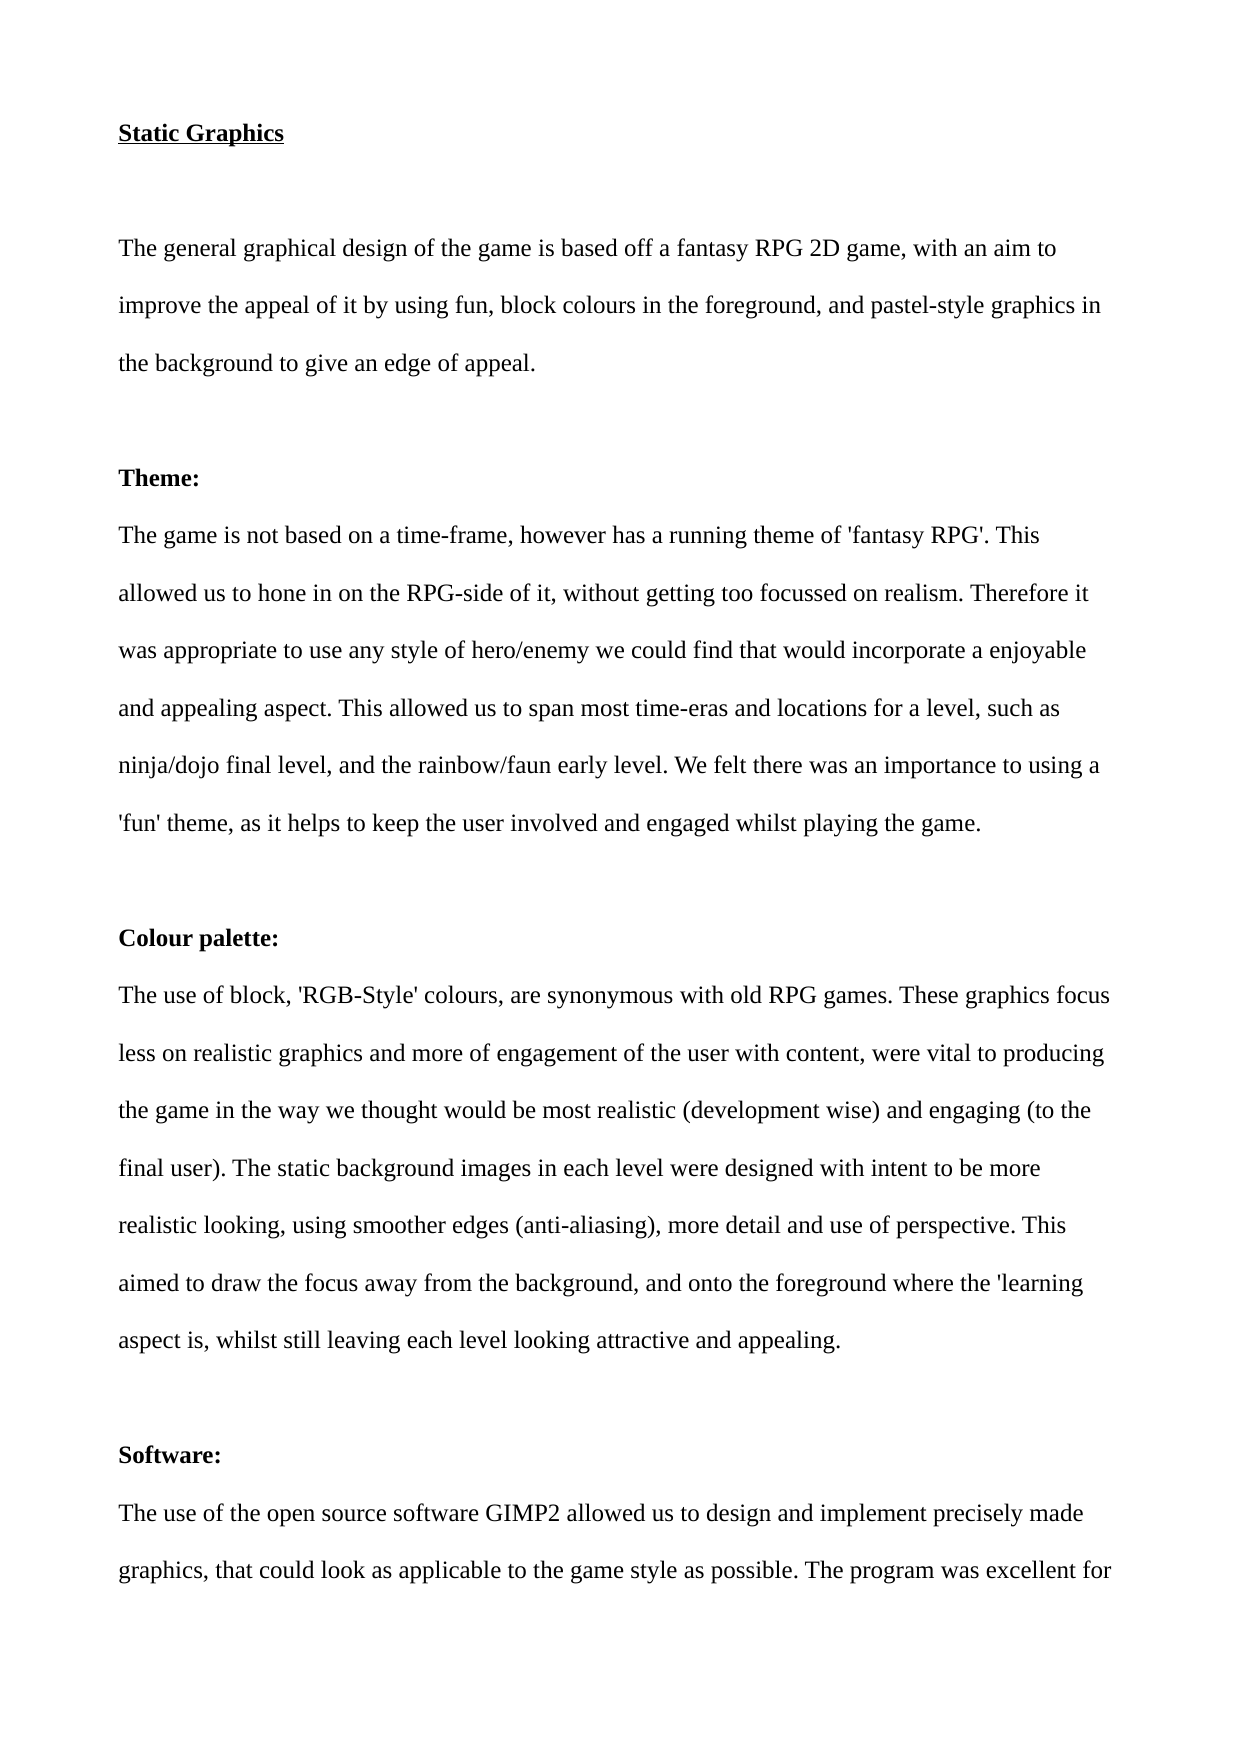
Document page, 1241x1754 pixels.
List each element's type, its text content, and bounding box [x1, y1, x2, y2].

text Software: [118, 1441, 1122, 1469]
text The use of the open source software GIMP2 allowed us to design and implement precisely made graphics, that could look as applicable to the game style as possible. The program was excellent for [118, 1498, 1122, 1584]
text Colour palette: [118, 923, 1122, 952]
text Theme: [118, 463, 1122, 492]
text Static Graphics [118, 118, 1122, 147]
text The game is not based on a time-frame, however has a running theme of 'fantasy RPG'. This allowed us to hone in on the RPG-side of it, without getting too focussed on realism. Therefore it was appropriate to use any style of hero/enemy we could find that would incorporate a enjoyable and appealing aspect. This allowed us to span most time-eras and locations for a level, such as ninja/dojo final level, and the rainbow/faun early level. We felt there was an importance to using a 'fun' theme, as it helps to keep the user involved and engaged whilst playing the game. [118, 521, 1122, 837]
text The use of block, 'RGB-Style' colours, are synonymous with old RPG games. These graphics focus less on realistic graphics and more of engagement of the user with content, were vital to producing the game in the way we thought would be most realistic (development wise) and engaging (to the final user). The static background images in each level were designed with intent to be more realistic looking, using smoother edges (anti-aliasing), more detail and use of perspective. This aimed to draw the focus away from the background, and onto the foreground where the 'learning aspect is, whilst still leaving each level looking attractive and appealing. [118, 981, 1122, 1354]
text The general graphical design of the game is based off a fantasy RPG 2D game, with an aim to improve the appeal of it by using fun, block colours in the foreground, and pastel-style graphics in the background to give an edge of appeal. [118, 233, 1122, 377]
